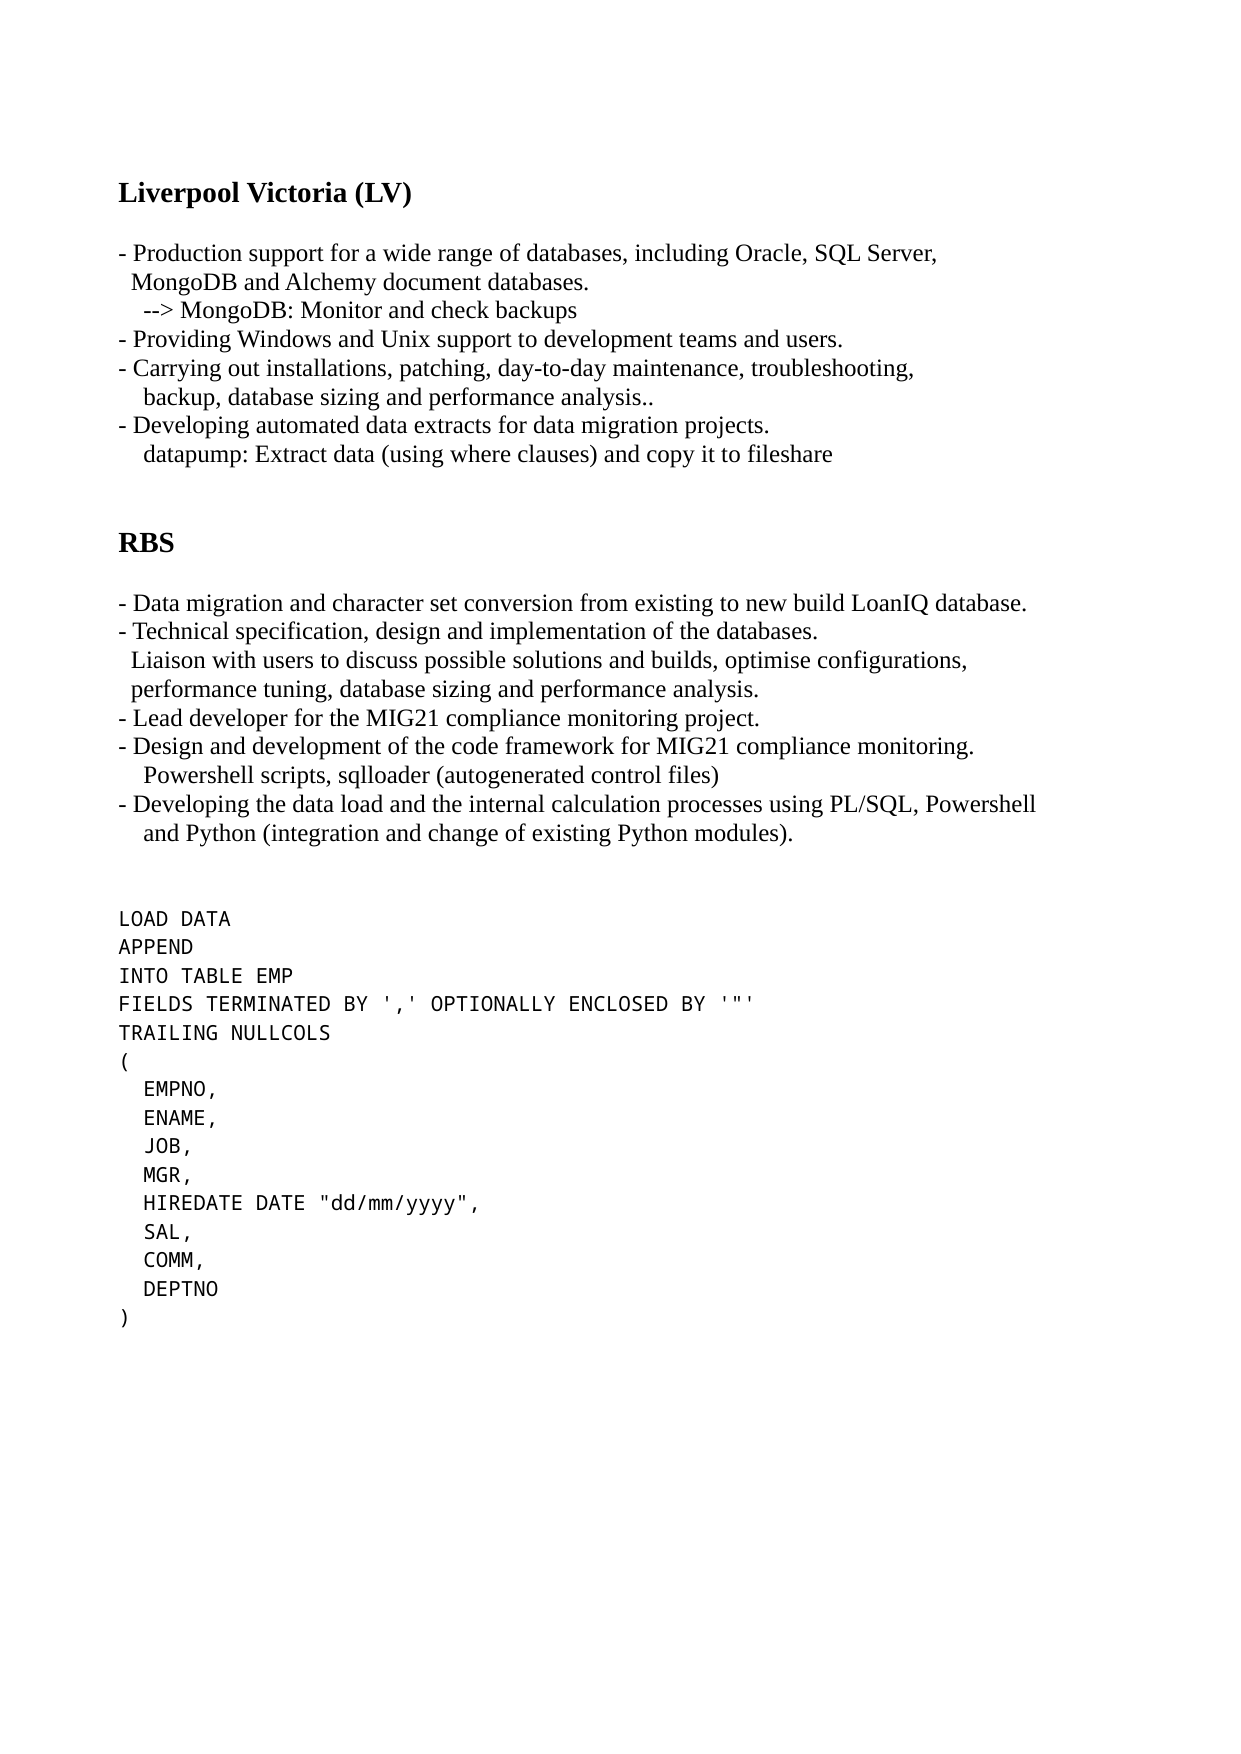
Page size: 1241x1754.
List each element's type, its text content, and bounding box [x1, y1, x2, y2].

text Liverpool Victoria (LV) [118, 176, 1122, 209]
text JOB, [118, 1131, 1122, 1160]
text - Design and development of the code framework for MIG21 compliance monitoring. [118, 731, 1122, 760]
text ) [118, 1302, 1122, 1331]
text Liaison with users to discuss possible solutions and builds, optimise configurations, [118, 645, 1122, 674]
text datapump: Extract data (using where clauses) and copy it to fileshare [118, 439, 1122, 468]
text APPEND [118, 932, 1122, 961]
text and Python (integration and change of existing Python modules). [118, 818, 1122, 846]
text - Technical specification, design and implementation of the databases. [118, 616, 1122, 645]
text EMPNO, [118, 1074, 1122, 1103]
text COMM, [118, 1245, 1122, 1274]
text DEPTNO [118, 1274, 1122, 1302]
text - Developing the data load and the internal calculation processes using PL/SQL, Powershell [118, 789, 1122, 818]
text MongoDB and Alchemy document databases. [118, 267, 1122, 295]
text --> MongoDB: Monitor and check backups [118, 295, 1122, 324]
text performance tuning, database sizing and performance analysis. [118, 674, 1122, 703]
text Powershell scripts, sqlloader (autogenerated control files) [118, 760, 1122, 789]
text - Carrying out installations, patching, day-to-day maintenance, troubleshooting, [118, 353, 1122, 382]
text ENAME, [118, 1103, 1122, 1131]
text INTO TABLE EMP [118, 961, 1122, 989]
text TRAILING NULLCOLS [118, 1018, 1122, 1046]
text - Data migration and character set conversion from existing to new build LoanIQ database. [118, 588, 1122, 616]
text backup, database sizing and performance analysis.. [118, 382, 1122, 410]
text HIREDATE DATE "dd/mm/yyyy", [118, 1188, 1122, 1217]
text - Developing automated data extracts for data migration projects. [118, 410, 1122, 439]
text - Production support for a wide range of databases, including Oracle, SQL Server, [118, 238, 1122, 267]
text MGR, [118, 1160, 1122, 1188]
text SAL, [118, 1217, 1122, 1245]
text FIELDS TERMINATED BY ',' OPTIONALLY ENCLOSED BY '"' [118, 989, 1122, 1018]
text - Lead developer for the MIG21 compliance monitoring project. [118, 703, 1122, 731]
text ( [118, 1046, 1122, 1074]
text - Providing Windows and Unix support to development teams and users. [118, 324, 1122, 353]
text LOAD DATA [118, 904, 1122, 932]
text RBS [118, 525, 1122, 559]
